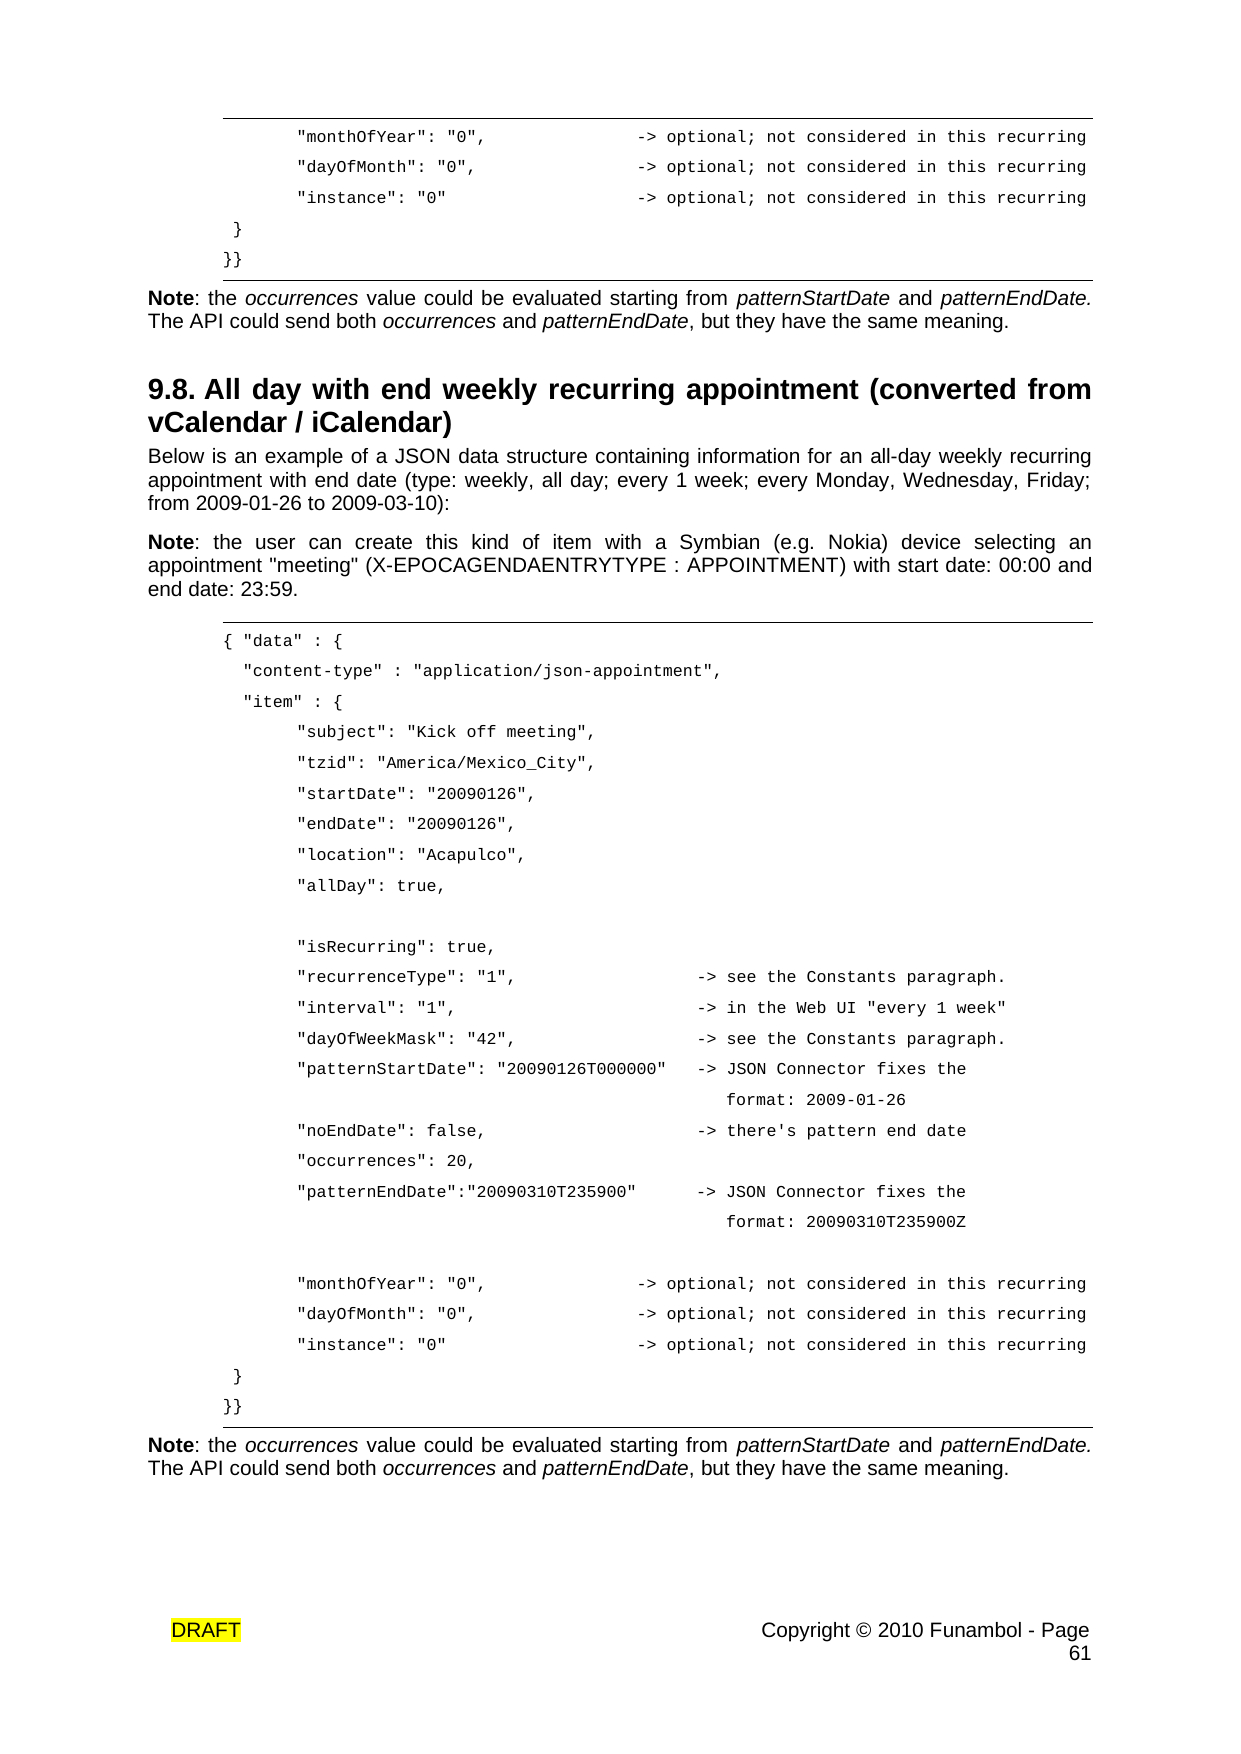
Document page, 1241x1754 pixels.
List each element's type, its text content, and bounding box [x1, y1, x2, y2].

text "isRecurring": true, [223, 928, 1093, 957]
text } [223, 1357, 1093, 1386]
text "content-type" : "application/json-appointment", [223, 652, 1093, 682]
text }} [223, 241, 1093, 280]
text "monthOfYear": "0", -> optional; not considered in this recurring [223, 119, 1093, 147]
text "location": "Acapulco", [223, 836, 1093, 865]
text "dayOfMonth": "0", -> optional; not considered in this recurring [223, 149, 1093, 178]
text "tzid": "America/Mexico_City", [223, 744, 1093, 773]
text "monthOfYear": "0", -> optional; not considered in this recurring [223, 1265, 1093, 1294]
text "dayOfWeekMask": "42", -> see the Constants paragraph. [223, 1020, 1093, 1049]
text "noEndDate": false, -> there's pattern end date [223, 1112, 1093, 1141]
text "endDate": "20090126", [223, 806, 1093, 835]
text "occurrences": 20, [223, 1142, 1093, 1172]
subtitle All day with end weekly recurring appointment (converted from vCalendar / iCalendar) [148, 373, 1093, 438]
text "startDate": "20090126", [223, 775, 1093, 804]
text "subject": "Kick off meeting", [223, 714, 1093, 743]
text { "data" : { [223, 623, 1093, 651]
text "recurrenceType": "1", -> see the Constants paragraph. [223, 959, 1093, 988]
text Note: the occurrences value could be evaluated starting from patternStartDate and patternEndDate. The API could send both occurrences and patternEndDate, but they have the same meaning. [148, 286, 1093, 333]
text Note: the user can create this kind of item with a Symbian (e.g. Nokia) device selecting an appointment "meeting" (X-EPOCAGENDAENTRYTYPE : APPOINTMENT) with start date: 00:00 and end date: 23:59. [148, 530, 1093, 601]
text } [223, 210, 1093, 239]
text "instance": "0" -> optional; not considered in this recurring [223, 1326, 1093, 1355]
text Below is an example of a JSON data structure containing information for an all-day weekly recurring appointment with end date (type: weekly, all day; every 1 week; every Monday, Wednesday, Friday; from 2009-01-26 to 2009-03-10): [148, 444, 1093, 515]
text format: 20090310T235900Z [223, 1204, 1093, 1233]
text }} [223, 1387, 1093, 1427]
text "patternStartDate": "20090126T000000" -> JSON Connector fixes the [223, 1051, 1093, 1080]
text format: 2009-01-26 [223, 1081, 1093, 1110]
text "patternEndDate":"20090310T235900" -> JSON Connector fixes the [223, 1173, 1093, 1202]
text Note: the occurrences value could be evaluated starting from patternStartDate and patternEndDate. The API could send both occurrences and patternEndDate, but they have the same meaning. [148, 1433, 1093, 1480]
text "allDay": true, [223, 867, 1093, 896]
text "instance": "0" -> optional; not considered in this recurring [223, 179, 1093, 208]
text "dayOfMonth": "0", -> optional; not considered in this recurring [223, 1296, 1093, 1325]
text "interval": "1", -> in the Web UI "every 1 week" [223, 989, 1093, 1018]
text "item" : { [223, 683, 1093, 712]
